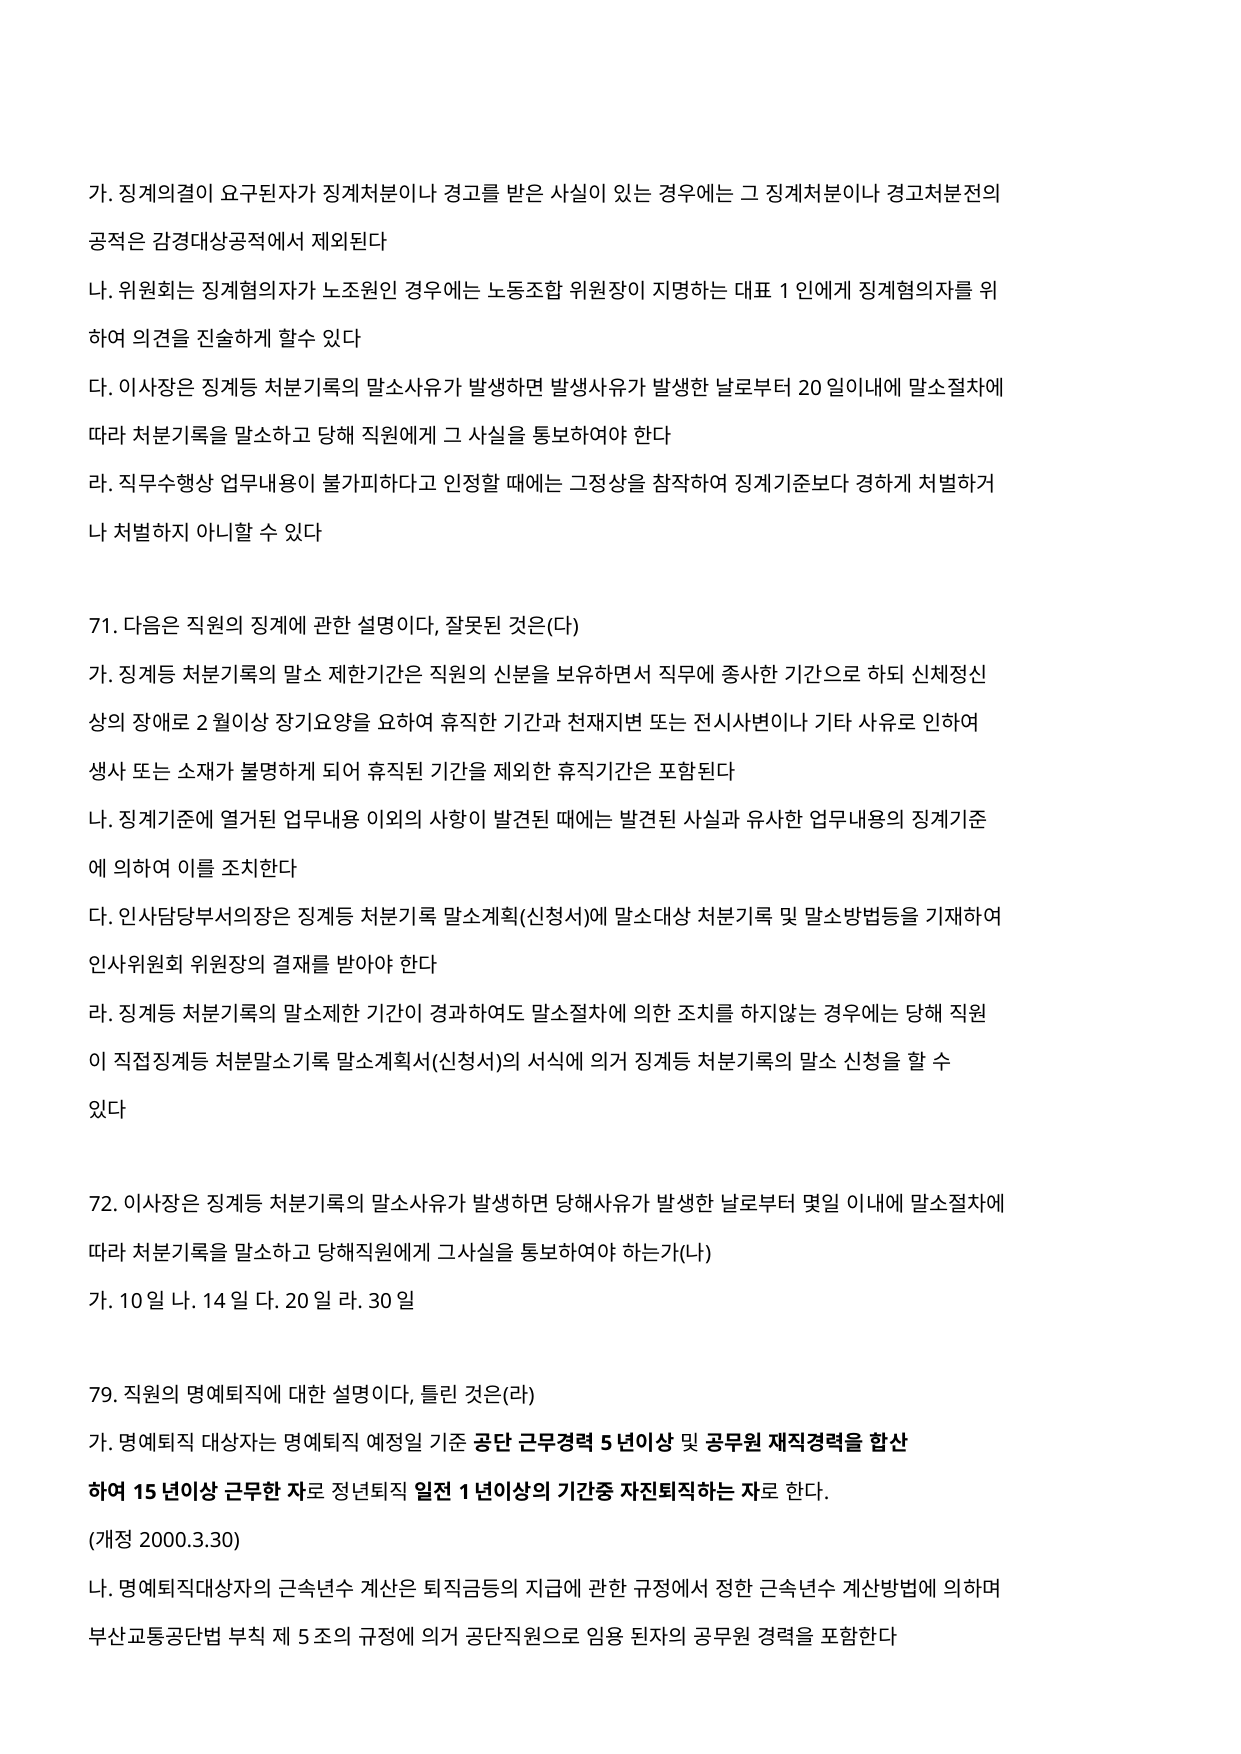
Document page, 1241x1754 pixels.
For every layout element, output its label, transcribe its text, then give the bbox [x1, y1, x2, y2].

text 가. 징계의결이 요구된자가 징계처분이나 경고를 받은 사실이 있는 경우에는 그 징계처분이나 경고처분전의 [88, 177, 1152, 207]
text 부산교통공단법 부칙 제 5조의 규정에 의거 공단직원으로 임용 된자의 공무원 경력을 포함한다 [88, 1620, 1152, 1651]
text 하여 의견을 진술하게 할수 있다 [88, 322, 1152, 353]
text 다. 이사장은 징계등 처분기록의 말소사유가 발생하면 발생사유가 발생한 날로부터 20일이내에 말소절차에 [88, 371, 1152, 401]
text 나. 명예퇴직대상자의 근속년수 계산은 퇴직금등의 지급에 관한 규정에서 정한 근속년수 계산방법에 의하며 [88, 1572, 1152, 1602]
text 따라 처분기록을 말소하고 당해 직원에게 그 사실을 통보하여야 한다 [88, 419, 1152, 449]
text 인사위원회 위원장의 결재를 받아야 한다 [88, 948, 1152, 979]
text 하여 15년이상 근무한 자로 정년퇴직 일전 1년이상의 기간중 자진퇴직하는 자로 한다. [88, 1475, 1152, 1505]
text 다. 인사담당부서의장은 징계등 처분기록 말소계획(신청서)에 말소대상 처분기록 및 말소방법등을 기재하여 [88, 900, 1152, 930]
text 이 직접징계등 처분말소기록 말소계획서(신청서)의 서식에 의거 징계등 처분기록의 말소 신청을 할 수 [88, 1045, 1152, 1076]
text 라. 징계등 처분기록의 말소제한 기간이 경과하여도 말소절차에 의한 조치를 하지않는 경우에는 당해 직원 [88, 997, 1152, 1027]
text (개정 2000.3.30) [88, 1523, 1152, 1554]
text 가. 징계등 처분기록의 말소 제한기간은 직원의 신분을 보유하면서 직무에 종사한 기간으로 하되 신체정신 [88, 658, 1152, 688]
text 나 처벌하지 아니할 수 있다 [88, 516, 1152, 546]
text 나. 징계기준에 열거된 업무내용 이외의 사항이 발견된 때에는 발견된 사실과 유사한 업무내용의 징계기준 [88, 803, 1152, 834]
text 에 의하여 이를 조치한다 [88, 852, 1152, 882]
text 공적은 감경대상공적에서 제외된다 [88, 226, 1152, 256]
text 72. 이사장은 징계등 처분기록의 말소사유가 발생하면 당해사유가 발생한 날로부터 몇일 이내에 말소절차에 [88, 1187, 1152, 1218]
text 라. 직무수행상 업무내용이 불가피하다고 인정할 때에는 그정상을 참작하여 징계기준보다 경하게 처벌하거 [88, 467, 1152, 498]
text 79. 직원의 명예퇴직에 대한 설명이다, 틀린 것은(라) [88, 1378, 1152, 1408]
text 생사 또는 소재가 불명하게 되어 휴직된 기간을 제외한 휴직기간은 포함된다 [88, 755, 1152, 785]
text 상의 장애로 2월이상 장기요양을 요하여 휴직한 기간과 천재지변 또는 전시사변이나 기타 사유로 인하여 [88, 707, 1152, 737]
text 71. 다음은 직원의 징계에 관한 설명이다, 잘못된 것은(다) [88, 610, 1152, 640]
text 따라 처분기록을 말소하고 당해직원에게 그사실을 통보하여야 하는가(나) [88, 1236, 1152, 1266]
text 나. 위원회는 징계혐의자가 노조원인 경우에는 노동조합 위원장이 지명하는 대표 1인에게 징계혐의자를 위 [88, 274, 1152, 304]
text 있다 [88, 1094, 1152, 1124]
text 가. 10일 나. 14일 다. 20일 라. 30일 [88, 1284, 1152, 1315]
text 가. 명예퇴직 대상자는 명예퇴직 예정일 기준 공단 근무경력 5년이상 및 공무원 재직경력을 합산 [88, 1427, 1152, 1457]
